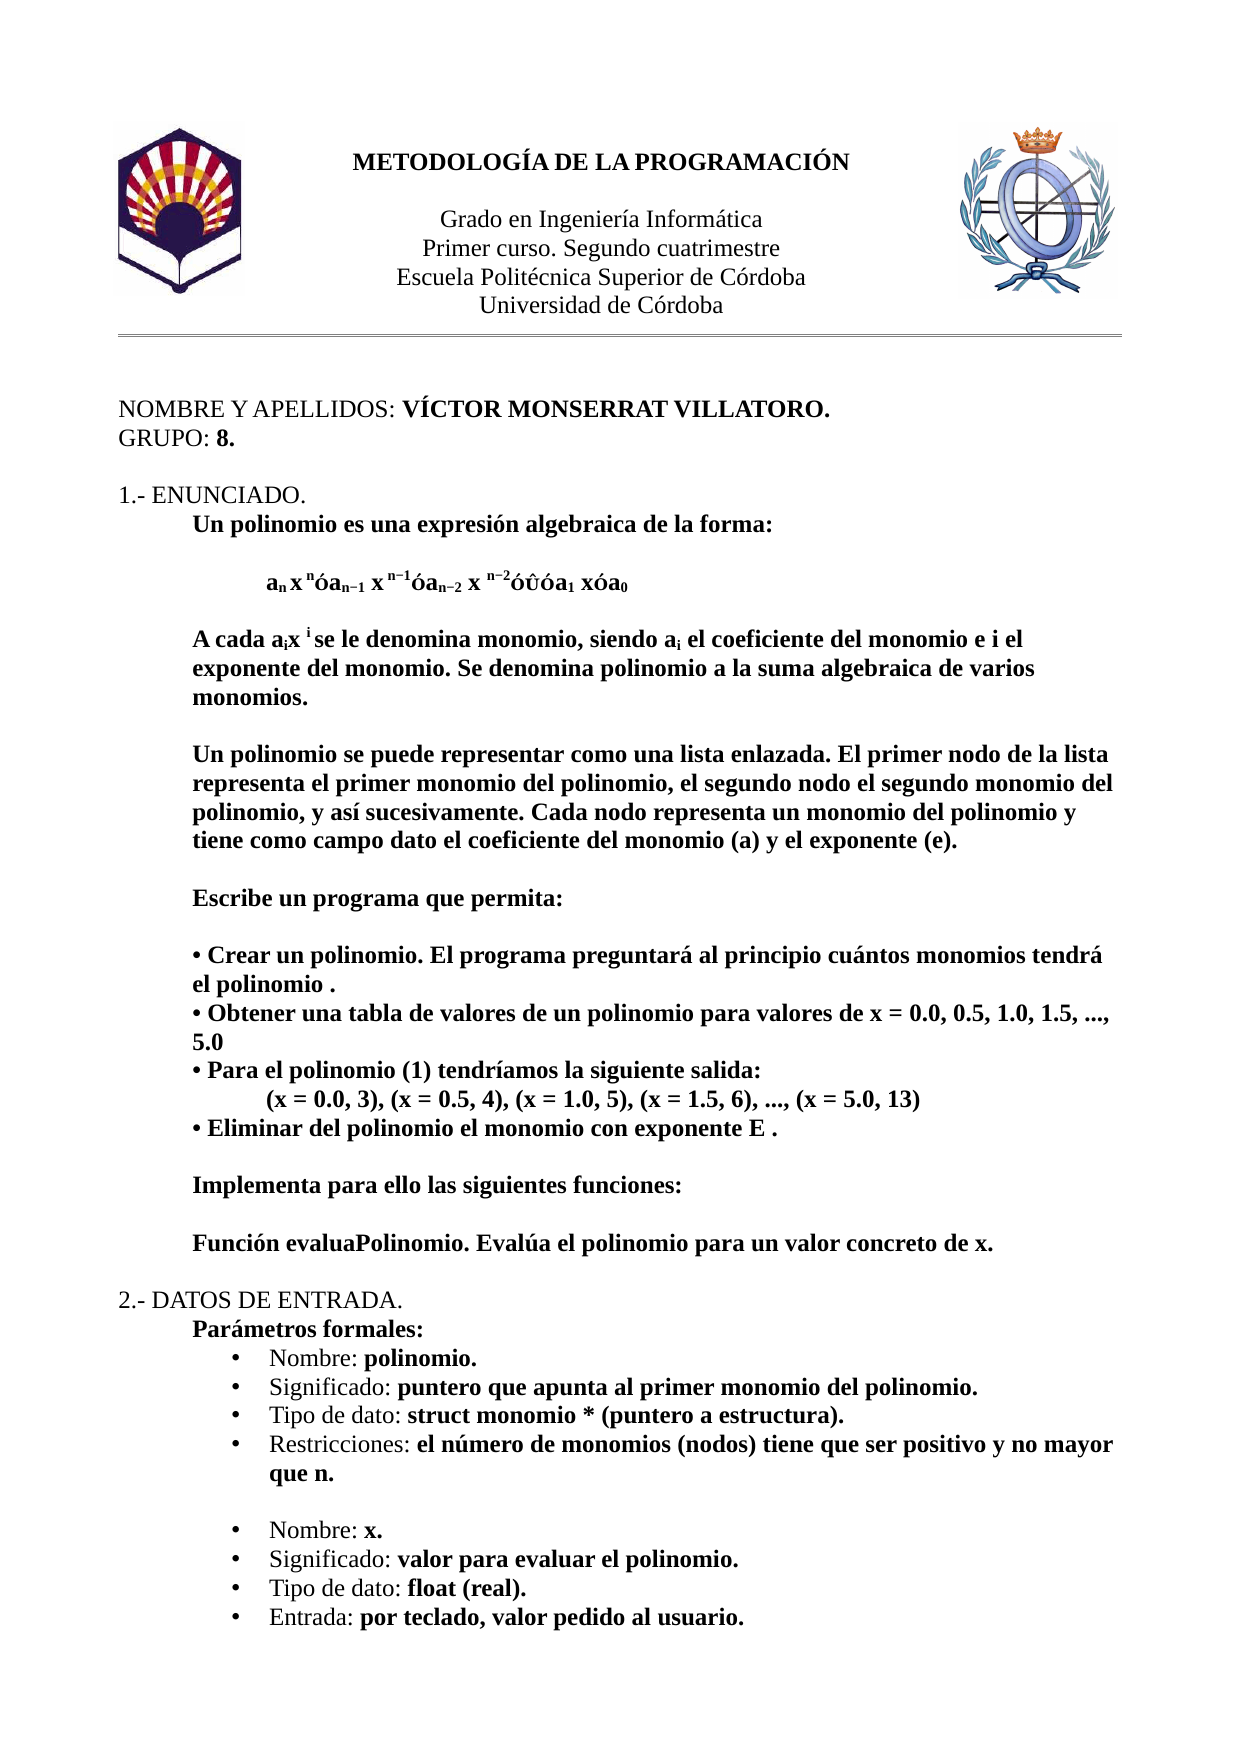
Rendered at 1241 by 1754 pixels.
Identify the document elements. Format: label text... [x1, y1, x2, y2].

list Restricciones: el número de monomios (nodos) tiene que ser positivo y no mayor que n. [231, 1429, 1122, 1487]
list Tipo de dato: float (real). [231, 1573, 1122, 1602]
text Primer curso. Segundo cuatrimestre [245, 233, 957, 262]
text • Crear un polinomio. El programa preguntará al principio cuántos monomios tendrá el polinomio . [118, 941, 1122, 998]
text Función evaluaPolinomio. Evalúa el polinomio para un valor concreto de x. [118, 1228, 1122, 1257]
list Tipo de dato: struct monomio * (puntero a estructura). [231, 1401, 1122, 1429]
text Un polinomio es una expresión algebraica de la forma: [118, 509, 1122, 538]
text METODOLOGÍA DE LA PROGRAMACIÓN [245, 147, 957, 176]
list Significado: puntero que apunta al primer monomio del polinomio. [231, 1372, 1122, 1401]
picture [113, 121, 245, 296]
text Implementa para ello las siguientes funciones: [118, 1171, 1122, 1199]
text Un polinomio se puede representar como una lista enlazada. El primer nodo de la lista representa el primer monomio del polinomio, el segundo nodo el segundo monomio del polinomio, y así sucesivamente. Cada nodo representa un monomio del polinomio y tiene como campo dato el coeficiente del monomio (a) y el exponente (e). [118, 739, 1122, 854]
text Grado en Ingeniería Informática [245, 204, 957, 233]
list Entrada: por teclado, valor pedido al usuario. [231, 1602, 1122, 1631]
text • Eliminar del polinomio el monomio con exponente E . [118, 1113, 1122, 1142]
text NOMBRE Y APELLIDOS: VÍCTOR MONSERRAT VILLATORO. [118, 394, 1122, 423]
text A cada aix i se le denomina monomio, siendo ai el coeficiente del monomio e i el exponente del monomio. Se denomina polinomio a la suma algebraica de varios monomios. [118, 624, 1122, 711]
text Parámetros formales: [118, 1314, 1122, 1343]
text 1.- ENUNCIADO. [118, 481, 1122, 509]
text Universidad de Córdoba [118, 291, 1122, 319]
list Significado: valor para evaluar el polinomio. [231, 1544, 1122, 1573]
text Escribe un programa que permita: [118, 883, 1122, 912]
text 2.- DATOS DE ENTRADA. [118, 1286, 1122, 1314]
list Nombre: x. [231, 1516, 1122, 1544]
text GRUPO: 8. [118, 423, 1122, 452]
text Escuela Politécnica Superior de Córdoba [245, 262, 957, 291]
list Nombre: polinomio. [231, 1343, 1122, 1372]
text (x = 0.0, 3), (x = 0.5, 4), (x = 1.0, 5), (x = 1.5, 6), ..., (x = 5.0, 13) [118, 1084, 1122, 1113]
text an x nan−1 x n−1an−2 x n−2a1 xa0 [118, 567, 1122, 596]
picture [957, 122, 1118, 299]
text • Para el polinomio (1) tendríamos la siguiente salida: [118, 1056, 1122, 1084]
text • Obtener una tabla de valores de un polinomio para valores de x = 0.0, 0.5, 1.0, 1.5, ..., 5.0 [118, 998, 1122, 1056]
